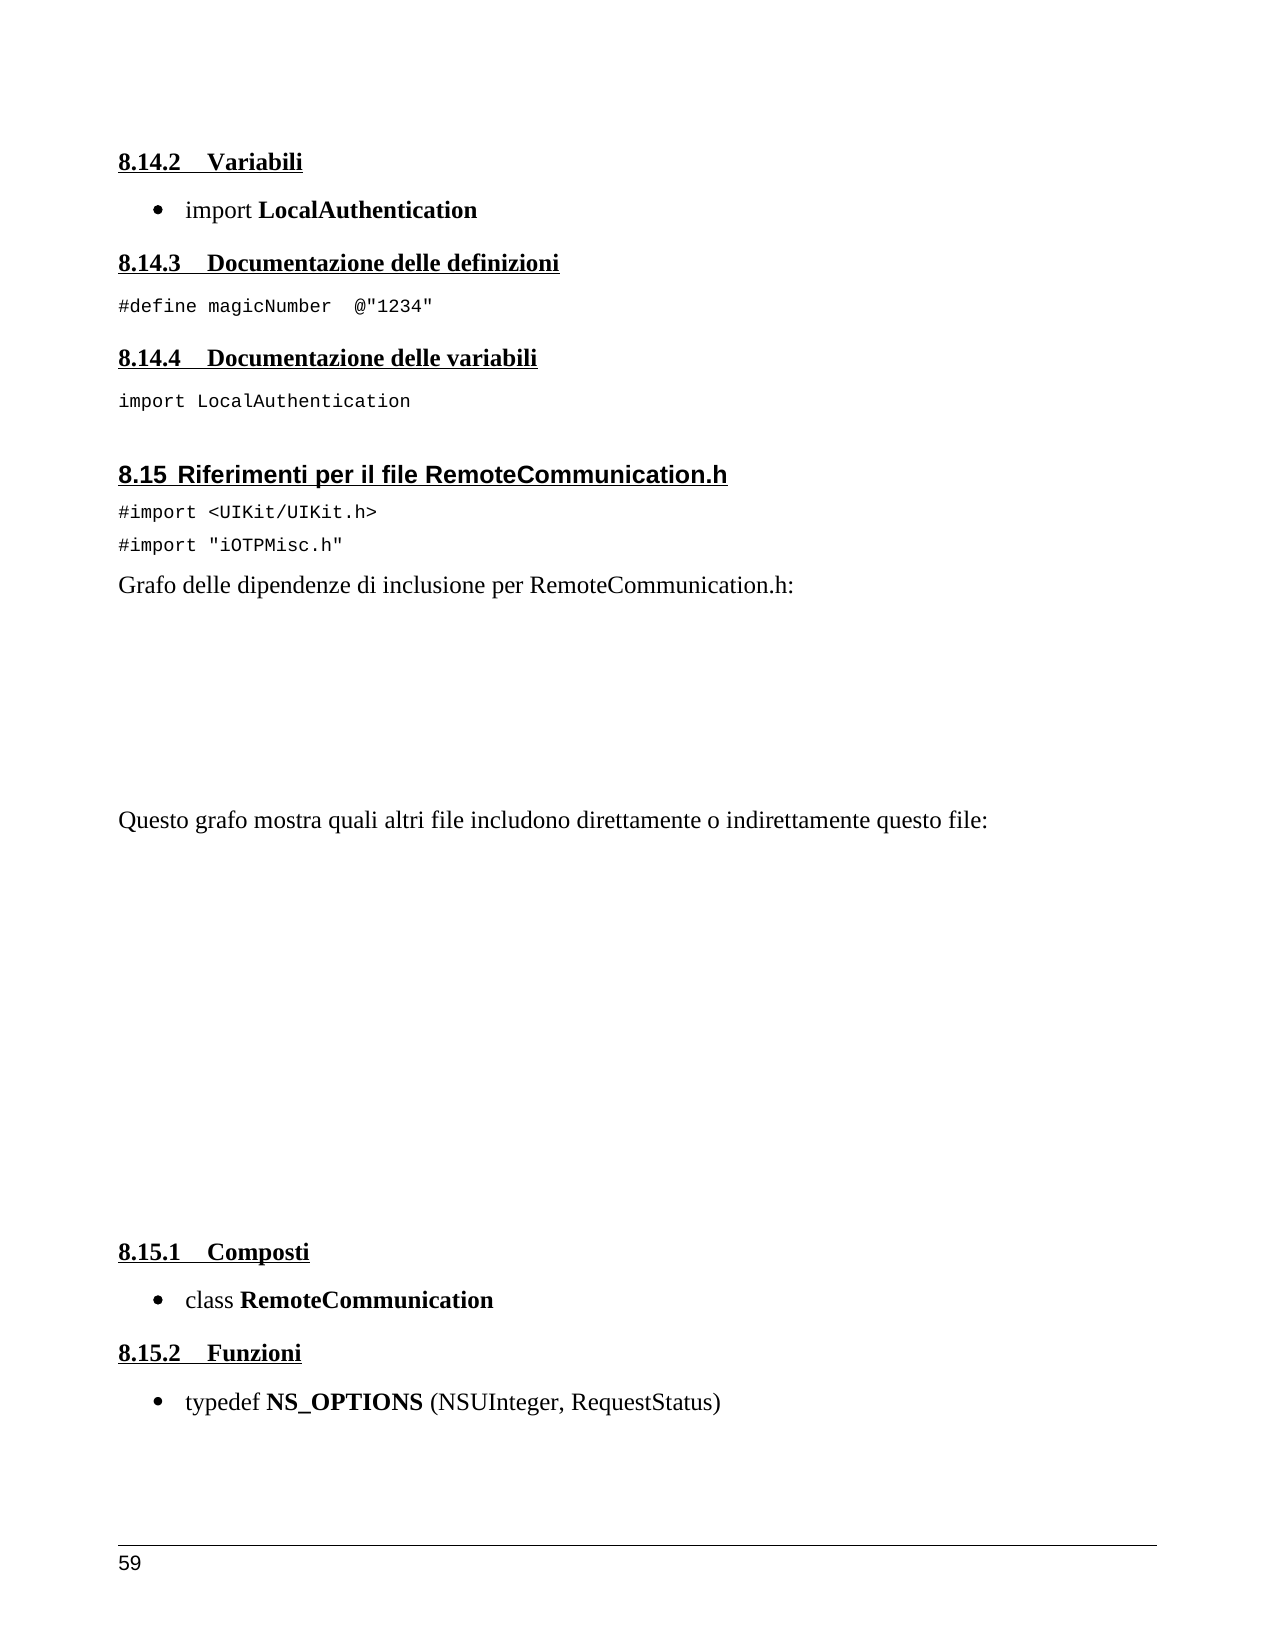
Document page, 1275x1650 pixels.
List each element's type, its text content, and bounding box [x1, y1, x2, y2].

subtitle Variabili [118, 148, 1157, 175]
subtitle Composti [118, 1238, 1157, 1266]
subtitle Documentazione delle definizioni [118, 249, 1157, 277]
subtitle import LocalAuthentication [118, 392, 1157, 413]
subtitle Funzioni [118, 1339, 1157, 1367]
text Questo grafo mostra quali altri file includono direttamente o indirettamente questo file: [118, 807, 1157, 834]
subtitle #define magicNumber @"1234" [118, 297, 1157, 319]
subtitle Riferimenti per il file RemoteCommunication.h [118, 461, 1157, 489]
subtitle #import <UIKit/UIKit.h> [118, 503, 1157, 524]
text Grafo delle dipendenze di inclusione per RemoteCommunication.h: [118, 571, 1157, 598]
subtitle #import "iOTPMisc.h" [118, 536, 1157, 557]
subtitle Documentazione delle variabili [118, 344, 1157, 371]
list class RemoteCommunication [153, 1286, 1157, 1314]
list typedef NS_OPTIONS (NSUInteger, RequestStatus) [153, 1388, 1157, 1415]
list import LocalAuthentication [153, 196, 1157, 224]
